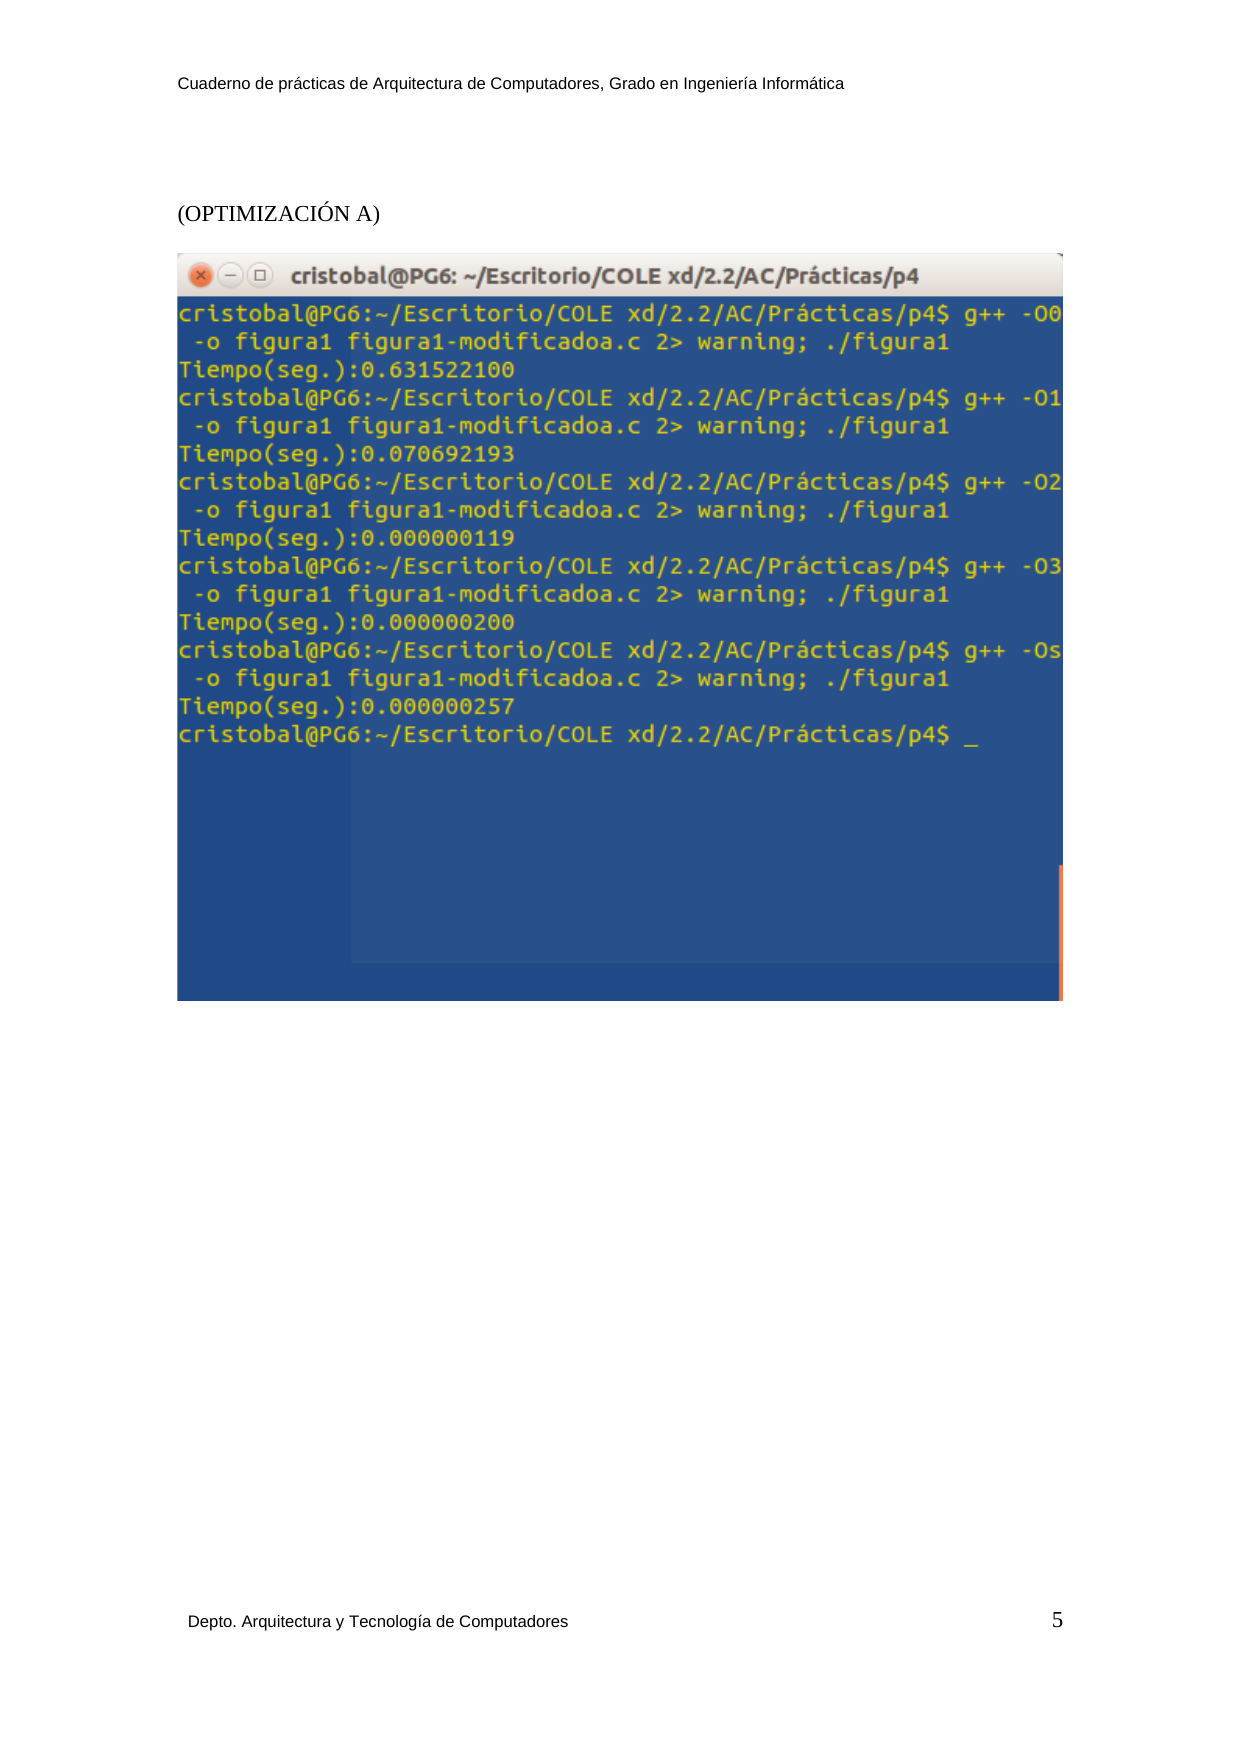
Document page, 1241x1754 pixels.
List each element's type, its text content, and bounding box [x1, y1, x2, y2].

picture [177, 253, 1063, 1001]
text (OPTIMIZACIÓN A) [177, 200, 1063, 227]
